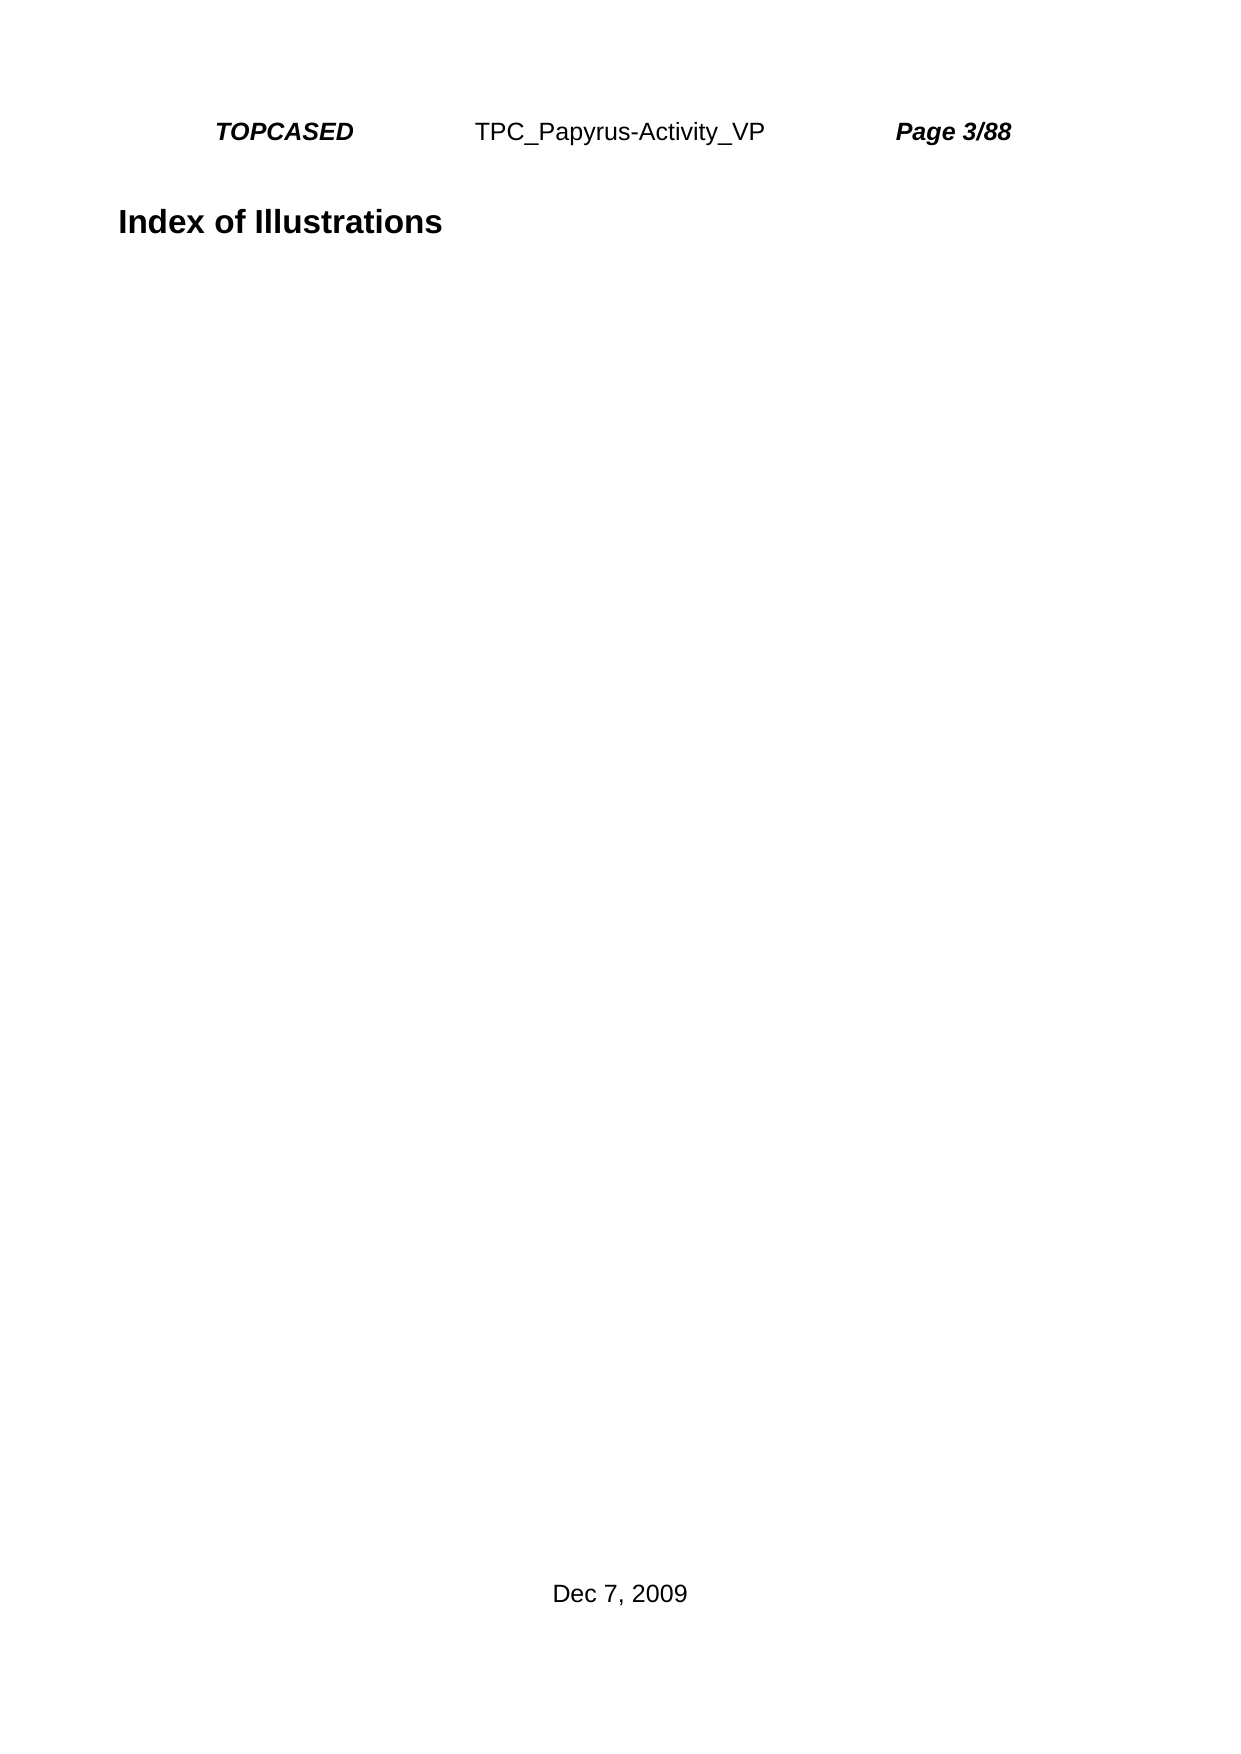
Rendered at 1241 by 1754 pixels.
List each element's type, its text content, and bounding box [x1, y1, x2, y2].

subtitle Index of Illustrations [118, 204, 1122, 241]
